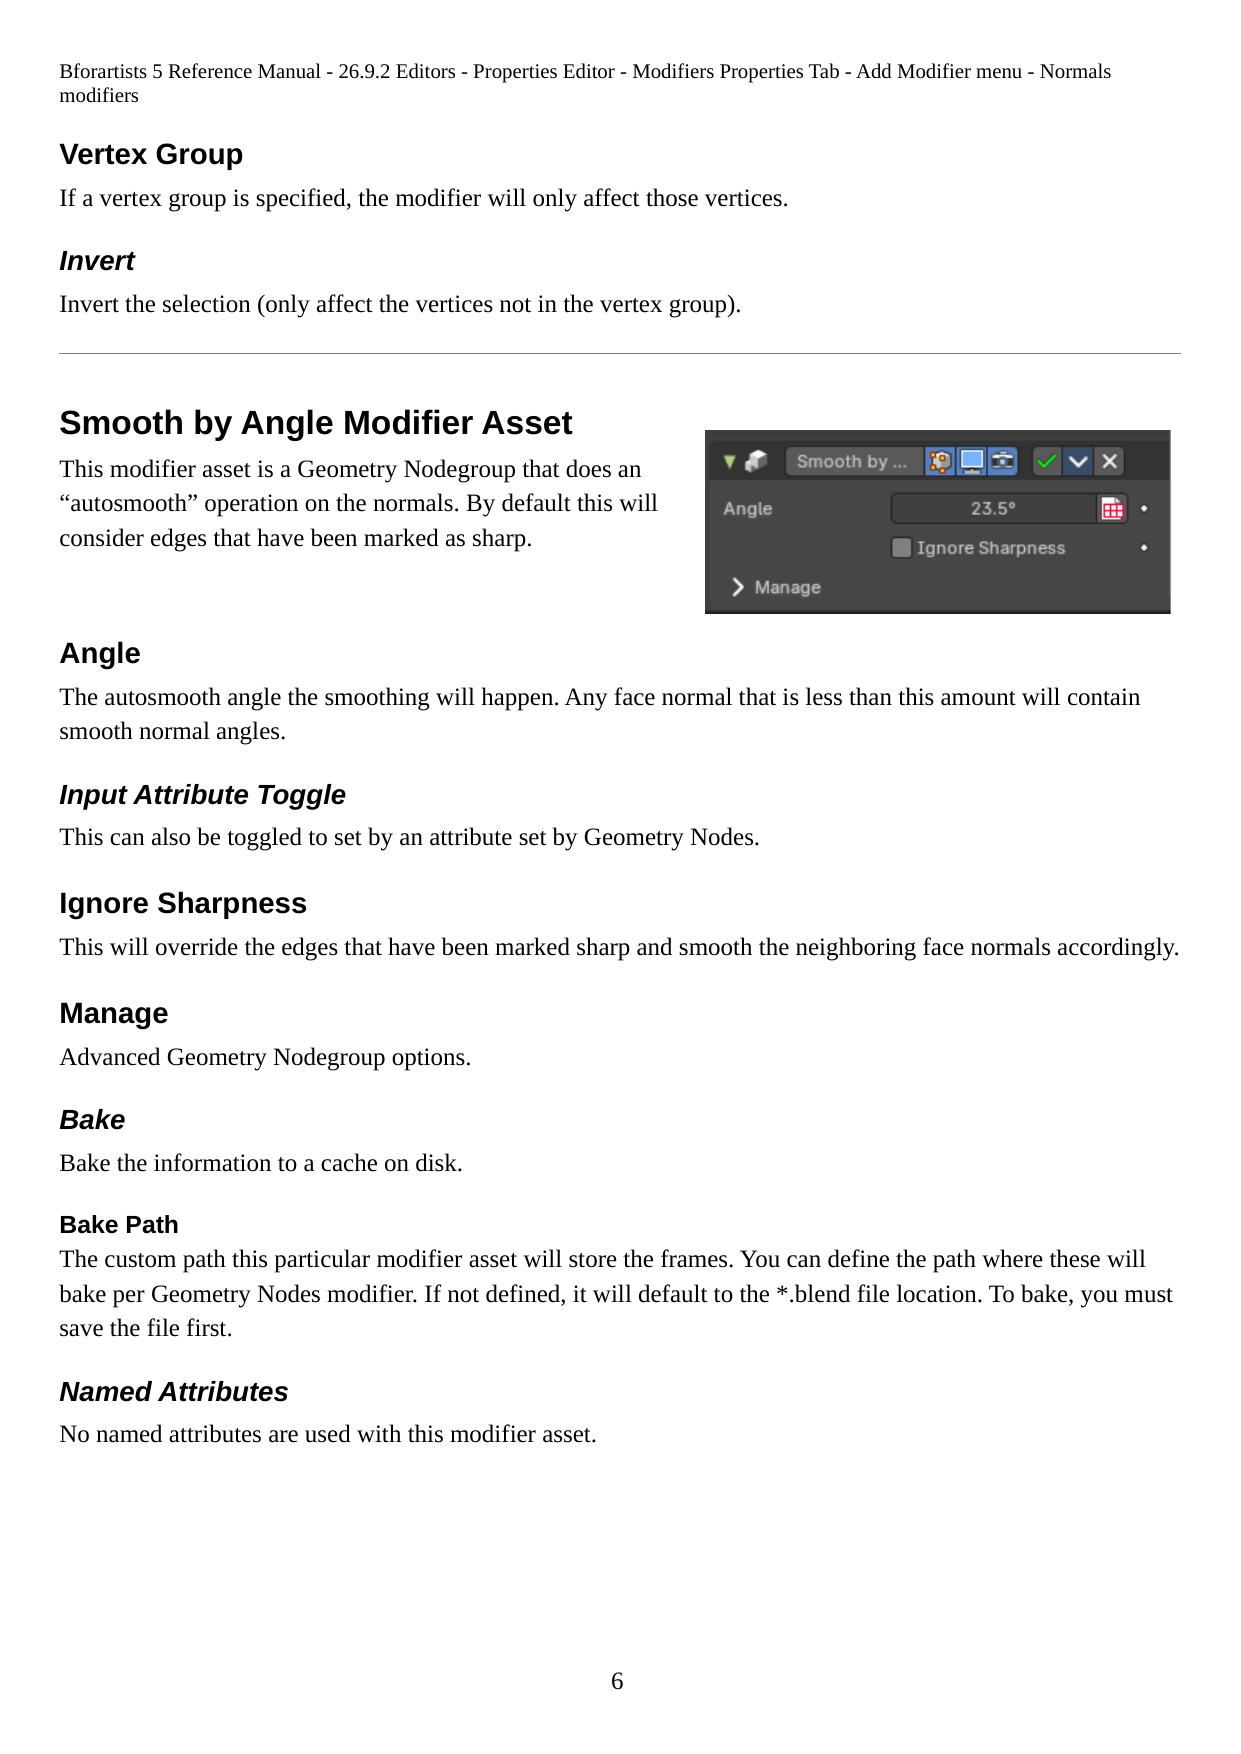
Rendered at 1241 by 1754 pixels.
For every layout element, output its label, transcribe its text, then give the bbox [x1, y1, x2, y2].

picture [705, 430, 1171, 614]
subtitle Smooth by Angle Modifier Asset [59, 403, 1181, 442]
text This will override the edges that have been marked sharp and smooth the neighboring face normals accordingly. [59, 932, 1181, 961]
subtitle Input Attribute Toggle [59, 778, 1181, 810]
text This modifier asset is a Geometry Nodegroup that does an “autosmooth” operation on the normals. By default this will consider edges that have been marked as sharp. [59, 454, 705, 552]
subtitle Bake [59, 1104, 1181, 1136]
text If a vertex group is specified, the modifier will only affect those vertices. [59, 183, 1181, 212]
text Bake the information to a cache on disk. [59, 1148, 1181, 1177]
text The autosmooth angle the smoothing will happen. Any face normal that is less than this amount will contain smooth normal angles. [59, 682, 1181, 745]
subtitle Angle [59, 636, 1181, 669]
subtitle Named Attributes [59, 1375, 1181, 1407]
subtitle Bake Path [59, 1210, 1181, 1238]
subtitle Manage [59, 996, 1181, 1030]
text This can also be toggled to set by an attribute set by Geometry Nodes. [59, 822, 1181, 851]
text Invert the selection (only affect the vertices not in the vertex group). [59, 289, 1181, 318]
text Advanced Geometry Nodegroup options. [59, 1042, 1181, 1071]
subtitle Vertex Group [59, 137, 1181, 170]
text No named attributes are used with this modifier asset. [59, 1419, 1181, 1448]
subtitle Invert [59, 244, 1181, 276]
subtitle Ignore Sharpness [59, 886, 1181, 920]
text The custom path this particular modifier asset will store the frames. You can define the path where these will bake per Geometry Nodes modifier. If not defined, it will default to the *.blend file location. To bake, you must save the file first. [59, 1244, 1181, 1342]
